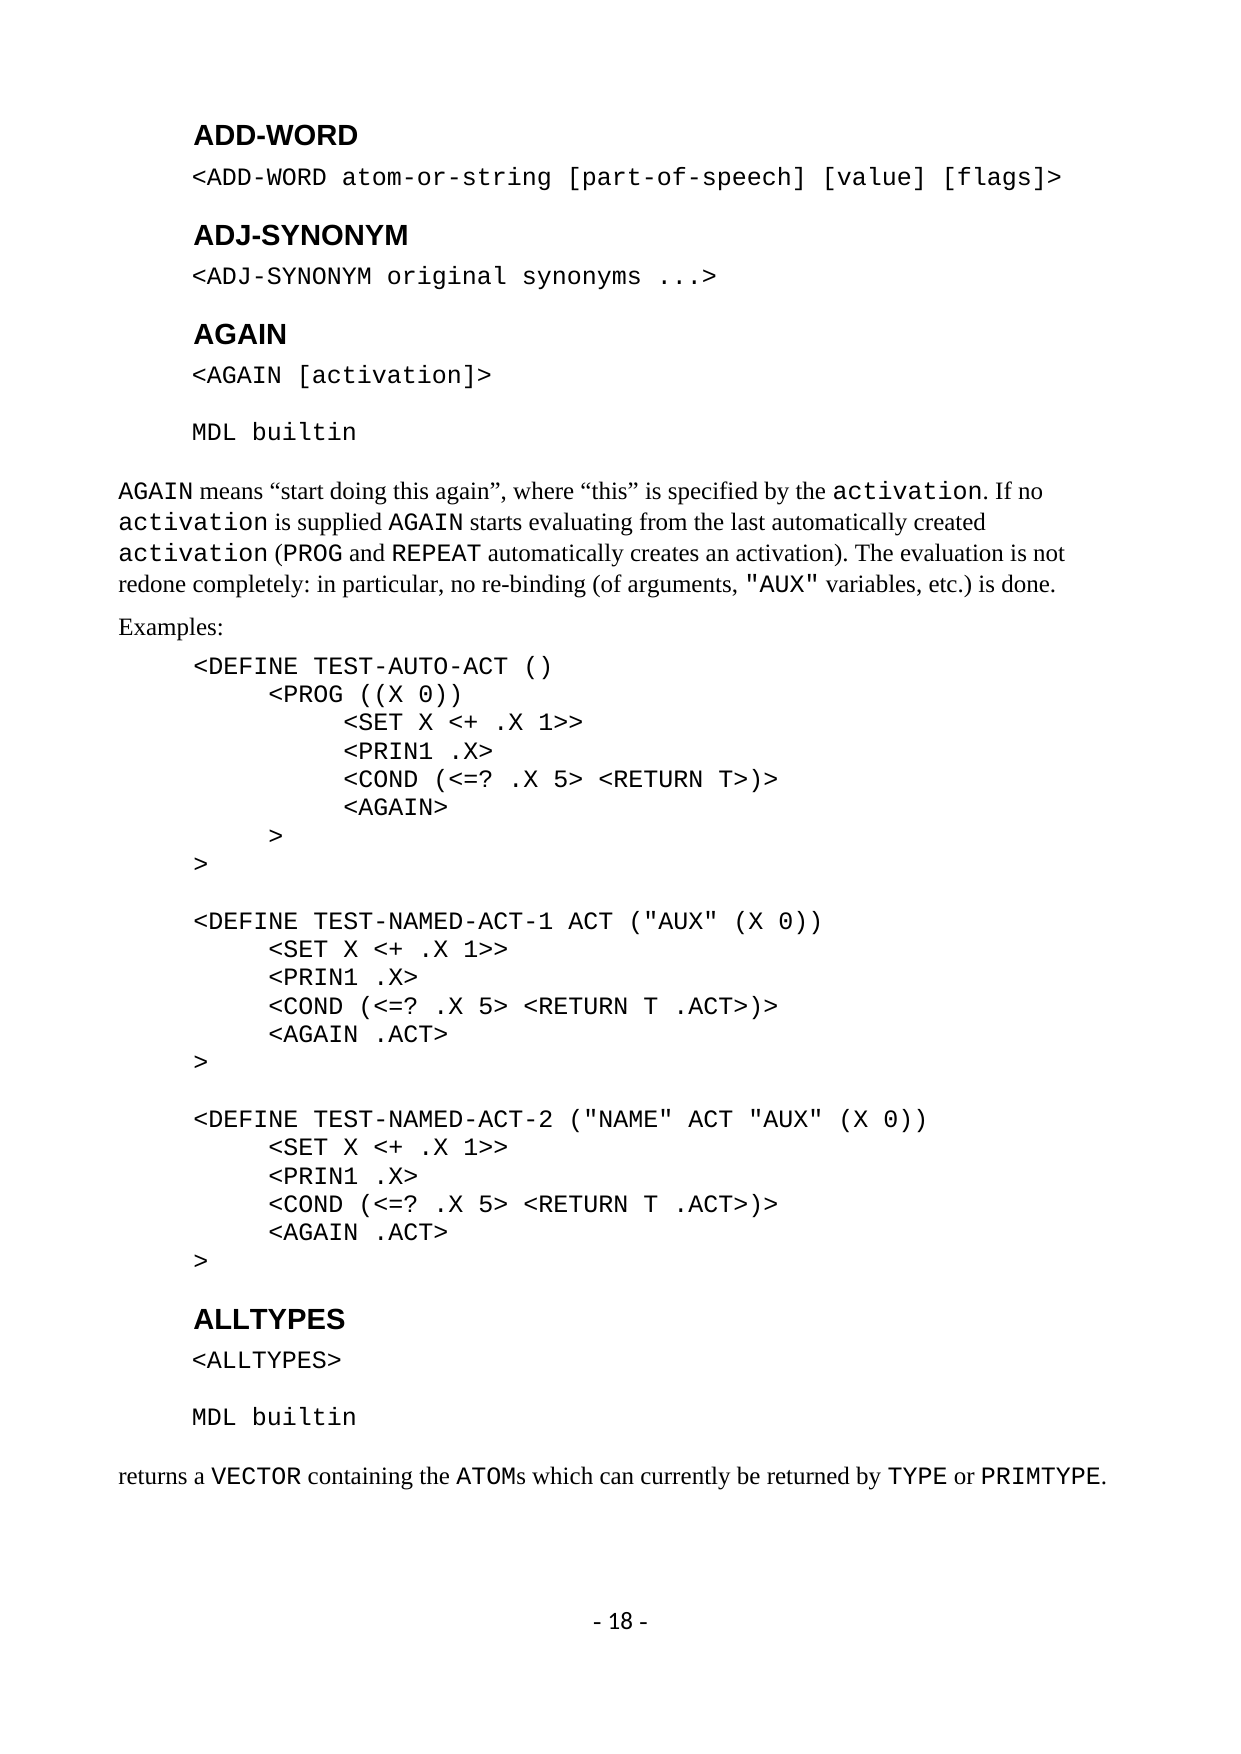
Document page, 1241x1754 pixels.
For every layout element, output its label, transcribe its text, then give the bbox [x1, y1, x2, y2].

text <ALLTYPES> [192, 1348, 1122, 1376]
text returns a VECTOR containing the ATOMs which can currently be returned by TYPE or PRIMTYPE. [118, 1461, 1122, 1492]
text MDL builtin [192, 419, 1122, 448]
text MDL builtin [192, 1404, 1122, 1433]
text <ADD-WORD atom-or-string [part-of-speech] [value] [flags]> [192, 164, 1122, 192]
text <DEFINE TEST-AUTO-ACT () <PROG ((X 0)) <SET X <+ .X 1>> <PRIN1 .X> <COND (<=? .X 5> <RETURN T>)> <AGAIN> > > <DEFINE TEST-NAMED-ACT-1 ACT ("AUX" (X 0)) <SET X <+ .X 1>> <PRIN1 .X> <COND (<=? .X 5> <RETURN T .ACT>)> <AGAIN .ACT> > <DEFINE TEST-NAMED-ACT-2 ("NAME" ACT "AUX" (X 0)) <SET X <+ .X 1>> <PRIN1 .X> <COND (<=? .X 5> <RETURN T .ACT>)> <AGAIN .ACT> > [193, 653, 1122, 1277]
subtitle ALLTYPES [118, 1302, 1122, 1335]
text Examples: [118, 612, 1122, 641]
subtitle AGAIN [118, 317, 1122, 350]
text <ADJ-SYNONYM original synonyms ...> [192, 263, 1122, 292]
subtitle ADD-WORD [118, 118, 1122, 152]
subtitle ADJ-SYNONYM [118, 217, 1122, 251]
text AGAIN means “start doing this again”, where “this” is specified by the activation. If no activation is supplied AGAIN starts evaluating from the last automatically created activation (PROG and REPEAT automatically creates an activation). The evaluation is not redone completely: in particular, no re-binding (of arguments, "AUX" variables, etc.) is done. [118, 476, 1122, 599]
text <AGAIN [activation]> [192, 363, 1122, 391]
